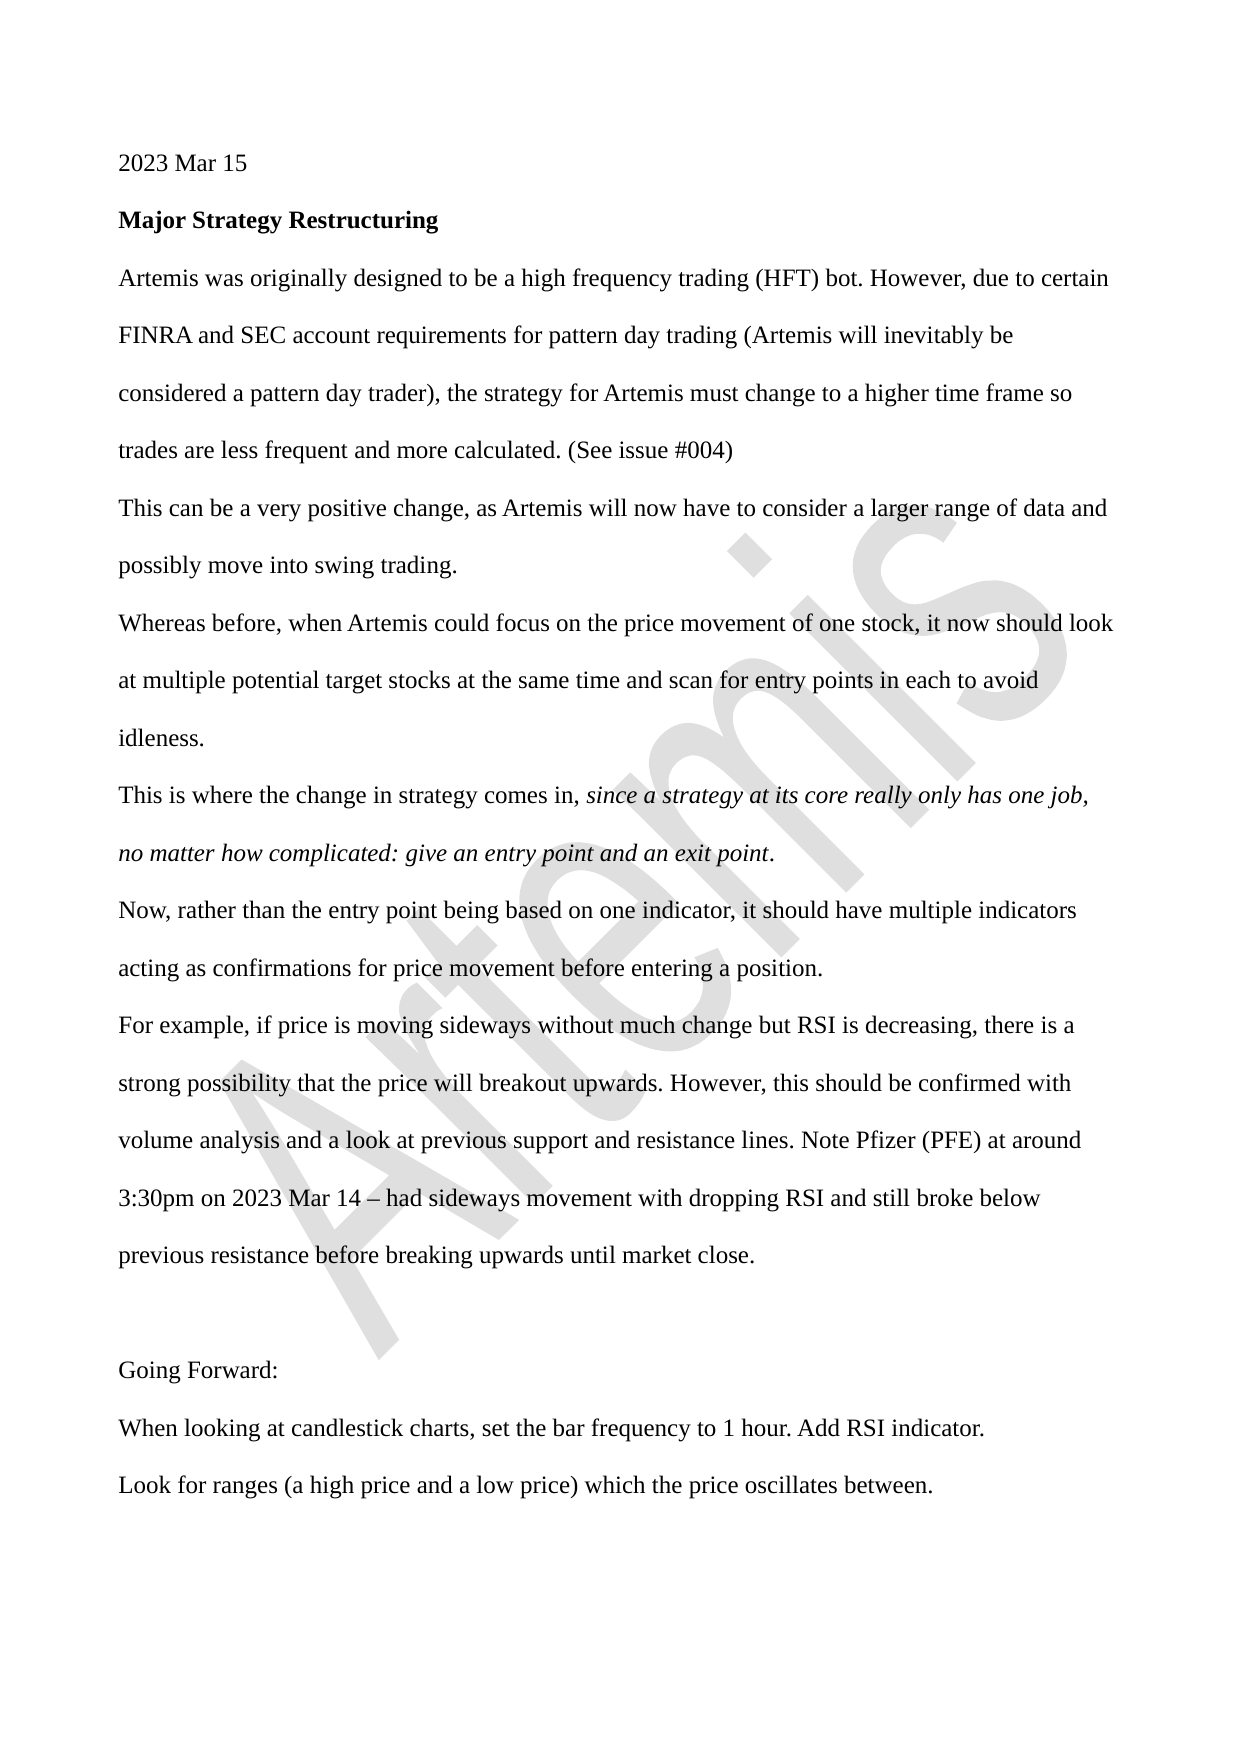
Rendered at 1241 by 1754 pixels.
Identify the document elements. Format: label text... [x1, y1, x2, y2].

text Whereas before, when Artemis could focus on the price movement of one stock, it now should look at multiple potential target stocks at the same time and scan for entry points in each to avoid idleness. [733, 691, 832, 751]
text Artemis was originally designed to be a high frequency trading (HFT) bot. However, due to certain FINRA and SEC account requirements for pattern day trading (Artemis will inevitably be considered a pattern day trader), the strategy for Artemis must change to a higher time frame so trades are less frequent and more calculated. (See issue #004) [118, 263, 1122, 464]
text 2023 Mar 15 [118, 148, 1122, 176]
text Now, rather than the entry point being based on one indicator, it should have multiple indicators acting as confirmations for price movement before entering a position. [118, 895, 558, 981]
text Major Strategy Restructuring [118, 205, 1122, 234]
text For example, if price is moving sideways without much change but RSI is decreasing, there is a strong possibility that the price will breakout upwards. However, this should be confirmed with volume analysis and a look at previous support and resistance lines. Note Pfizer (PFE) at around 3:30pm on 2023 Mar 14 – had sideways movement with dropping RSI and still broke below previous resistance before breaking upwards until market close. [118, 1010, 1122, 1269]
text This is where the change in strategy comes in, since a strategy at its core really only has one job, no matter how complicated: give an entry point and an exit point. [669, 780, 818, 866]
text Look for ranges (a high price and a low price) which the price oscillates between. [118, 1470, 1122, 1499]
text Whereas before, when Artemis could focus on the price movement of one stock, it now should look at multiple potential target stocks at the same time and scan for entry points in each to avoid idleness. [118, 608, 925, 751]
text This can be a very positive change, as Artemis will now have to consider a larger range of data and possibly move into swing trading. [118, 493, 1122, 579]
text Whereas before, when Artemis could focus on the price movement of one stock, it now should look at multiple potential target stocks at the same time and scan for entry points in each to avoid idleness. [822, 608, 1122, 751]
text Now, rather than the entry point being based on one indicator, it should have multiple indicators acting as confirmations for price movement before entering a position. [548, 895, 637, 960]
text When looking at candlestick charts, set the bar frequency to 1 hour. Add RSI indicator. [118, 1413, 1122, 1441]
text This is where the change in strategy comes in, since a strategy at its core really only has one job, no matter how complicated: give an entry point and an exit point. [772, 780, 1122, 866]
text Now, rather than the entry point being based on one indicator, it should have multiple indicators acting as confirmations for price movement before entering a position. [603, 895, 1122, 981]
text This is where the change in strategy comes in, since a strategy at its core really only has one job, no matter how complicated: give an entry point and an exit point. [118, 780, 688, 866]
text Going Forward: [118, 1355, 1122, 1384]
